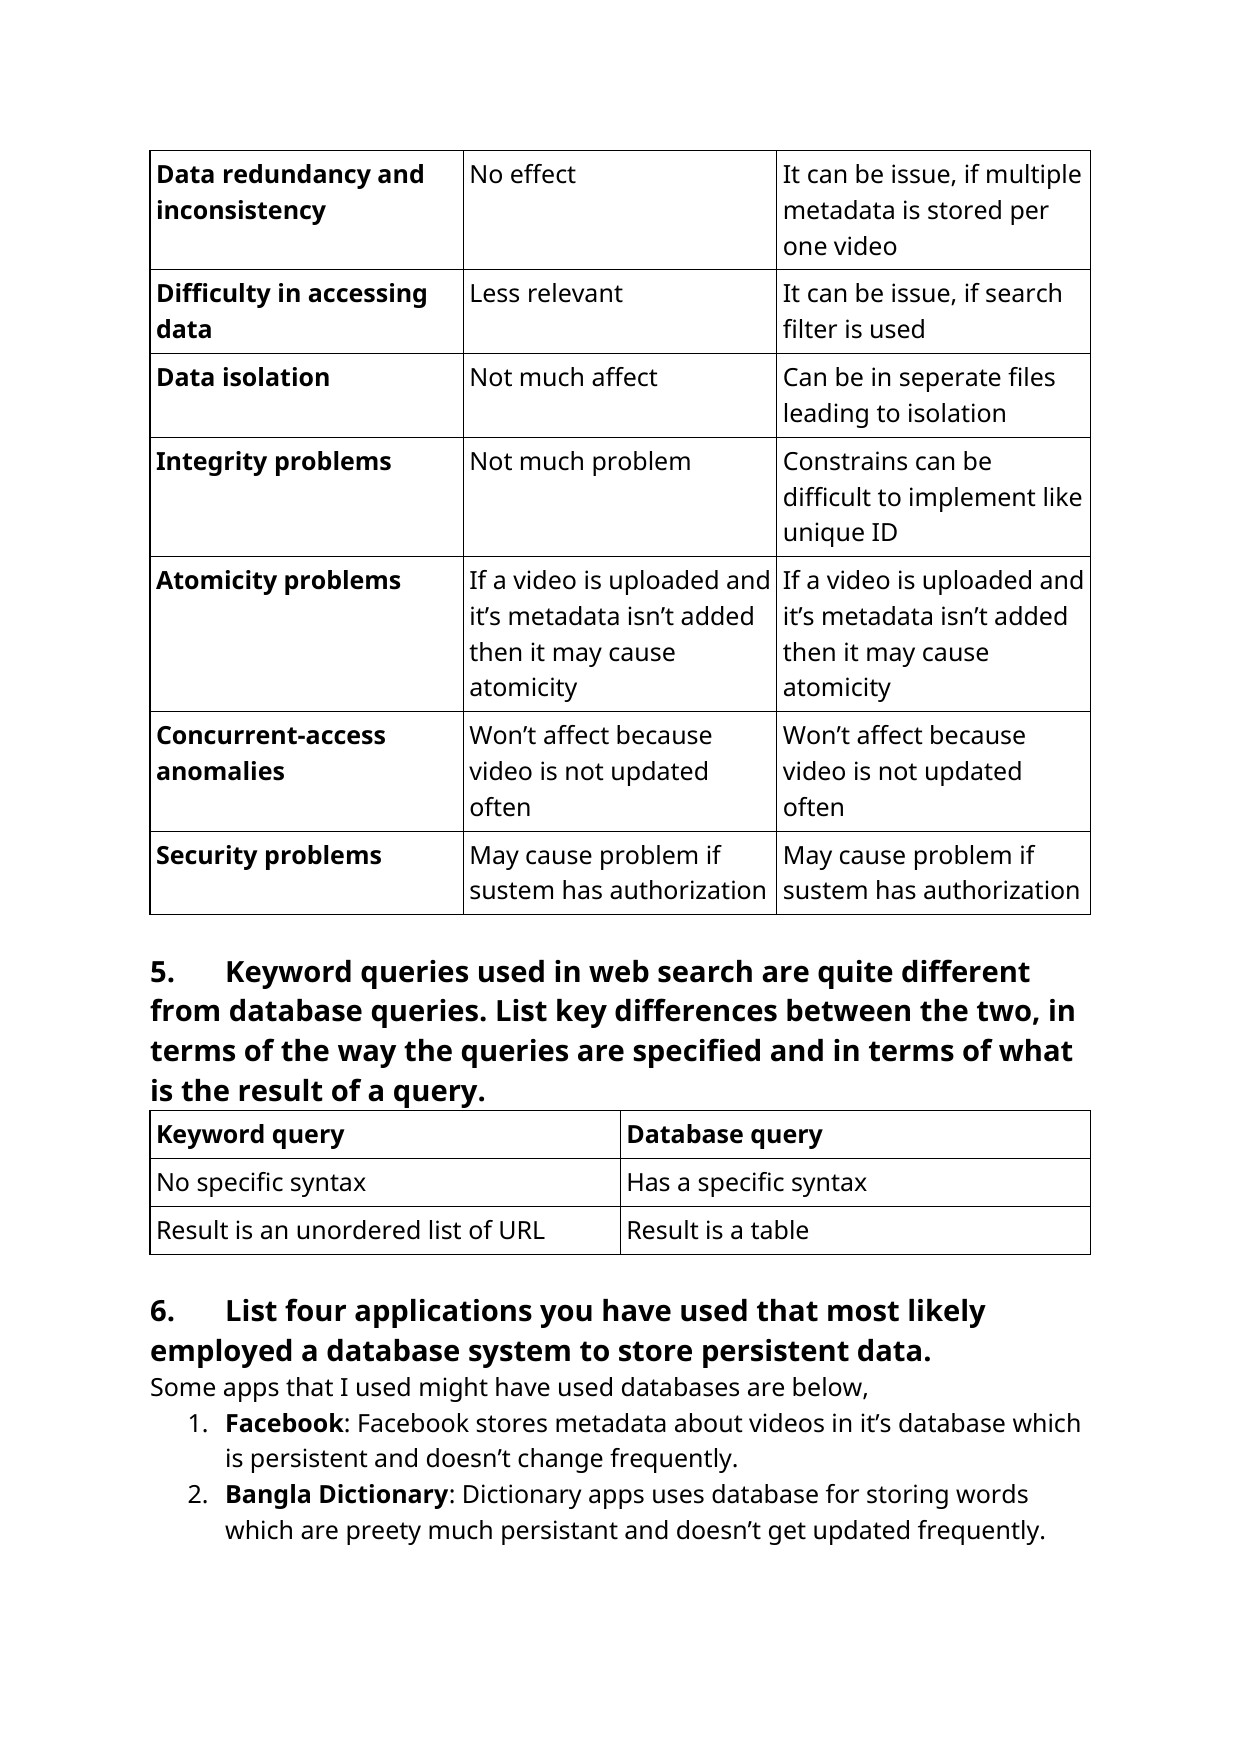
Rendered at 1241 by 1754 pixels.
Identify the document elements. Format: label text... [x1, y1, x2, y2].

table_cell Security problems [151, 832, 463, 914]
table_cell If a video is uploaded and it’s metadata isn’t added then it may cause atomicity [464, 557, 776, 711]
table_cell Result is a table [621, 1207, 1090, 1253]
table_header Database query [621, 1111, 1090, 1158]
table_cell Not much affect [464, 354, 776, 437]
table_cell Less relevant [464, 270, 776, 353]
table_cell Won’t affect because video is not updated often [464, 712, 776, 831]
text Some apps that I used might have used databases are below, [150, 1369, 1091, 1404]
table_cell Constrains can be difficult to implement like unique ID [777, 438, 1090, 556]
table_cell If a video is uploaded and it’s metadata isn’t added then it may cause atomicity [777, 557, 1090, 711]
table_cell No specific syntax [151, 1159, 620, 1206]
table_cell Atomicity problems [151, 557, 463, 711]
table_cell It can be issue, if multiple metadata is stored per one video [777, 151, 1090, 269]
table_cell Integrity problems [151, 438, 463, 556]
table_cell Not much problem [464, 438, 776, 556]
table_cell Concurrent-access anomalies [151, 712, 463, 831]
subtitle Keyword queries used in web search are quite diﬀerent from database queries. List key diﬀerences between the two, in terms of the way the queries are specified and in terms of what is the result of a query. [150, 951, 1091, 1110]
subtitle List four applications you have used that most likely employed a database system to store persistent data. [150, 1290, 1091, 1369]
table_header Keyword query [151, 1111, 620, 1158]
table_cell Won’t affect because video is not updated often [777, 712, 1090, 831]
table_cell Has a specific syntax [621, 1159, 1090, 1206]
table_cell Result is an unordered list of URL [151, 1207, 620, 1253]
table_cell No effect [464, 151, 776, 269]
table_cell Difficulty in accessing data [151, 270, 463, 353]
table_cell Data isolation [151, 354, 463, 437]
table_cell May cause problem if sustem has authorization [777, 832, 1090, 914]
table_cell May cause problem if sustem has authorization [464, 832, 776, 914]
table_cell Data redundancy and inconsistency [151, 151, 463, 269]
table_cell Can be in seperate files leading to isolation [777, 354, 1090, 437]
list Facebook: Facebook stores metadata about videos in it’s database which is persistent and doesn’t change frequently. [187, 1405, 1091, 1475]
list Bangla Dictionary: Dictionary apps uses database for storing words which are preety much persistant and doesn’t get updated frequently. [187, 1477, 1091, 1547]
table_cell It can be issue, if search filter is used [777, 270, 1090, 353]
